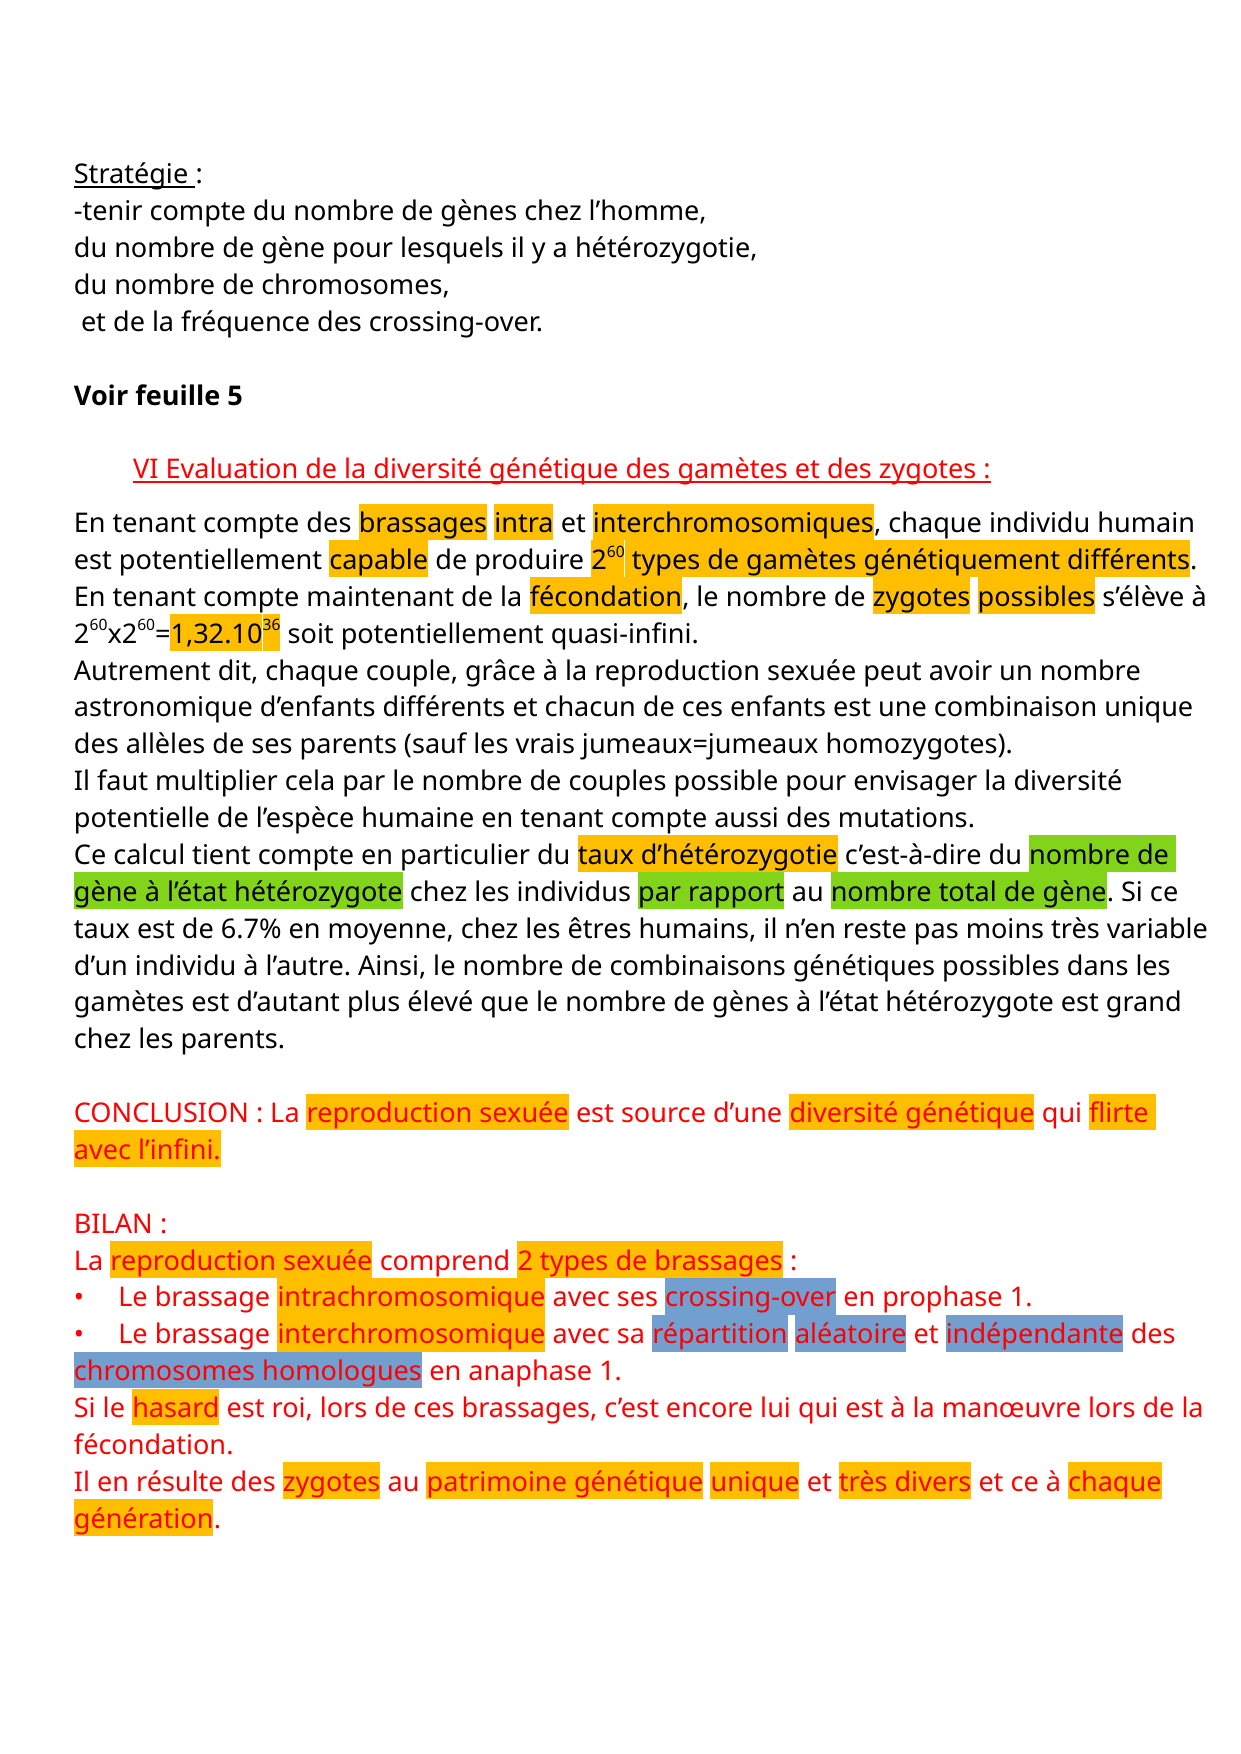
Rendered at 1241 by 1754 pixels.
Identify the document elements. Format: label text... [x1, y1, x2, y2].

list -tenir compte du nombre de gènes chez l’homme, [74, 192, 1211, 229]
text Autrement dit, chaque couple, grâce à la reproduction sexuée peut avoir un nombre astronomique d’enfants différents et chacun de ces enfants est une combinaison unique des allèles de ses parents (sauf les vrais jumeaux=jumeaux homozygotes). [74, 651, 1211, 762]
list Stratégie : [74, 155, 1211, 192]
text En tenant compte maintenant de la fécondation, le nombre de zygotes possibles s’élève à 260x260=1,32.1036 soit potentiellement quasi-infini. [74, 577, 1211, 651]
list Voir feuille 5 [74, 376, 1211, 413]
text • Le brassage interchromosomique avec sa répartition aléatoire et indépendante des chromosomes homologues en anaphase 1. [74, 1315, 1211, 1388]
list et de la fréquence des crossing-over. [74, 302, 1211, 339]
text La reproduction sexuée comprend 2 types de brassages : [74, 1241, 1211, 1278]
text En tenant compte des brassages intra et interchromosomiques, chaque individu humain est potentiellement capable de produire 260 types de gamètes génétiquement différents. [74, 503, 1211, 577]
text CONCLUSION : La reproduction sexuée est source d’une diversité génétique qui flirte avec l’infini. [74, 1093, 1211, 1167]
text Ce calcul tient compte en particulier du taux d’hétérozygotie c’est-à-dire du nombre de gène à l’état hétérozygote chez les individus par rapport au nombre total de gène. Si ce taux est de 6.7% en moyenne, chez les êtres humains, il n’en reste pas moins très variable d’un individu à l’autre. Ainsi, le nombre de combinaisons génétiques possibles dans les gamètes est d’autant plus élevé que le nombre de gènes à l’état hétérozygote est grand chez les parents. [74, 835, 1211, 1057]
list du nombre de chromosomes, [74, 266, 1211, 302]
text BILAN : [74, 1204, 1211, 1241]
text Si le hasard est roi, lors de ces brassages, c’est encore lui qui est à la manœuvre lors de la fécondation. [74, 1388, 1211, 1462]
text • Le brassage intrachromosomique avec ses crossing-over en prophase 1. [74, 1278, 1211, 1315]
list VI Evaluation de la diversité génétique des gamètes et des zygotes : [58, 450, 1211, 487]
text Il faut multiplier cela par le nombre de couples possible pour envisager la diversité potentielle de l’espèce humaine en tenant compte aussi des mutations. [74, 762, 1211, 835]
list du nombre de gène pour lesquels il y a hétérozygotie, [74, 229, 1211, 266]
text Il en résulte des zygotes au patrimoine génétique unique et très divers et ce à chaque génération. [74, 1462, 1211, 1536]
